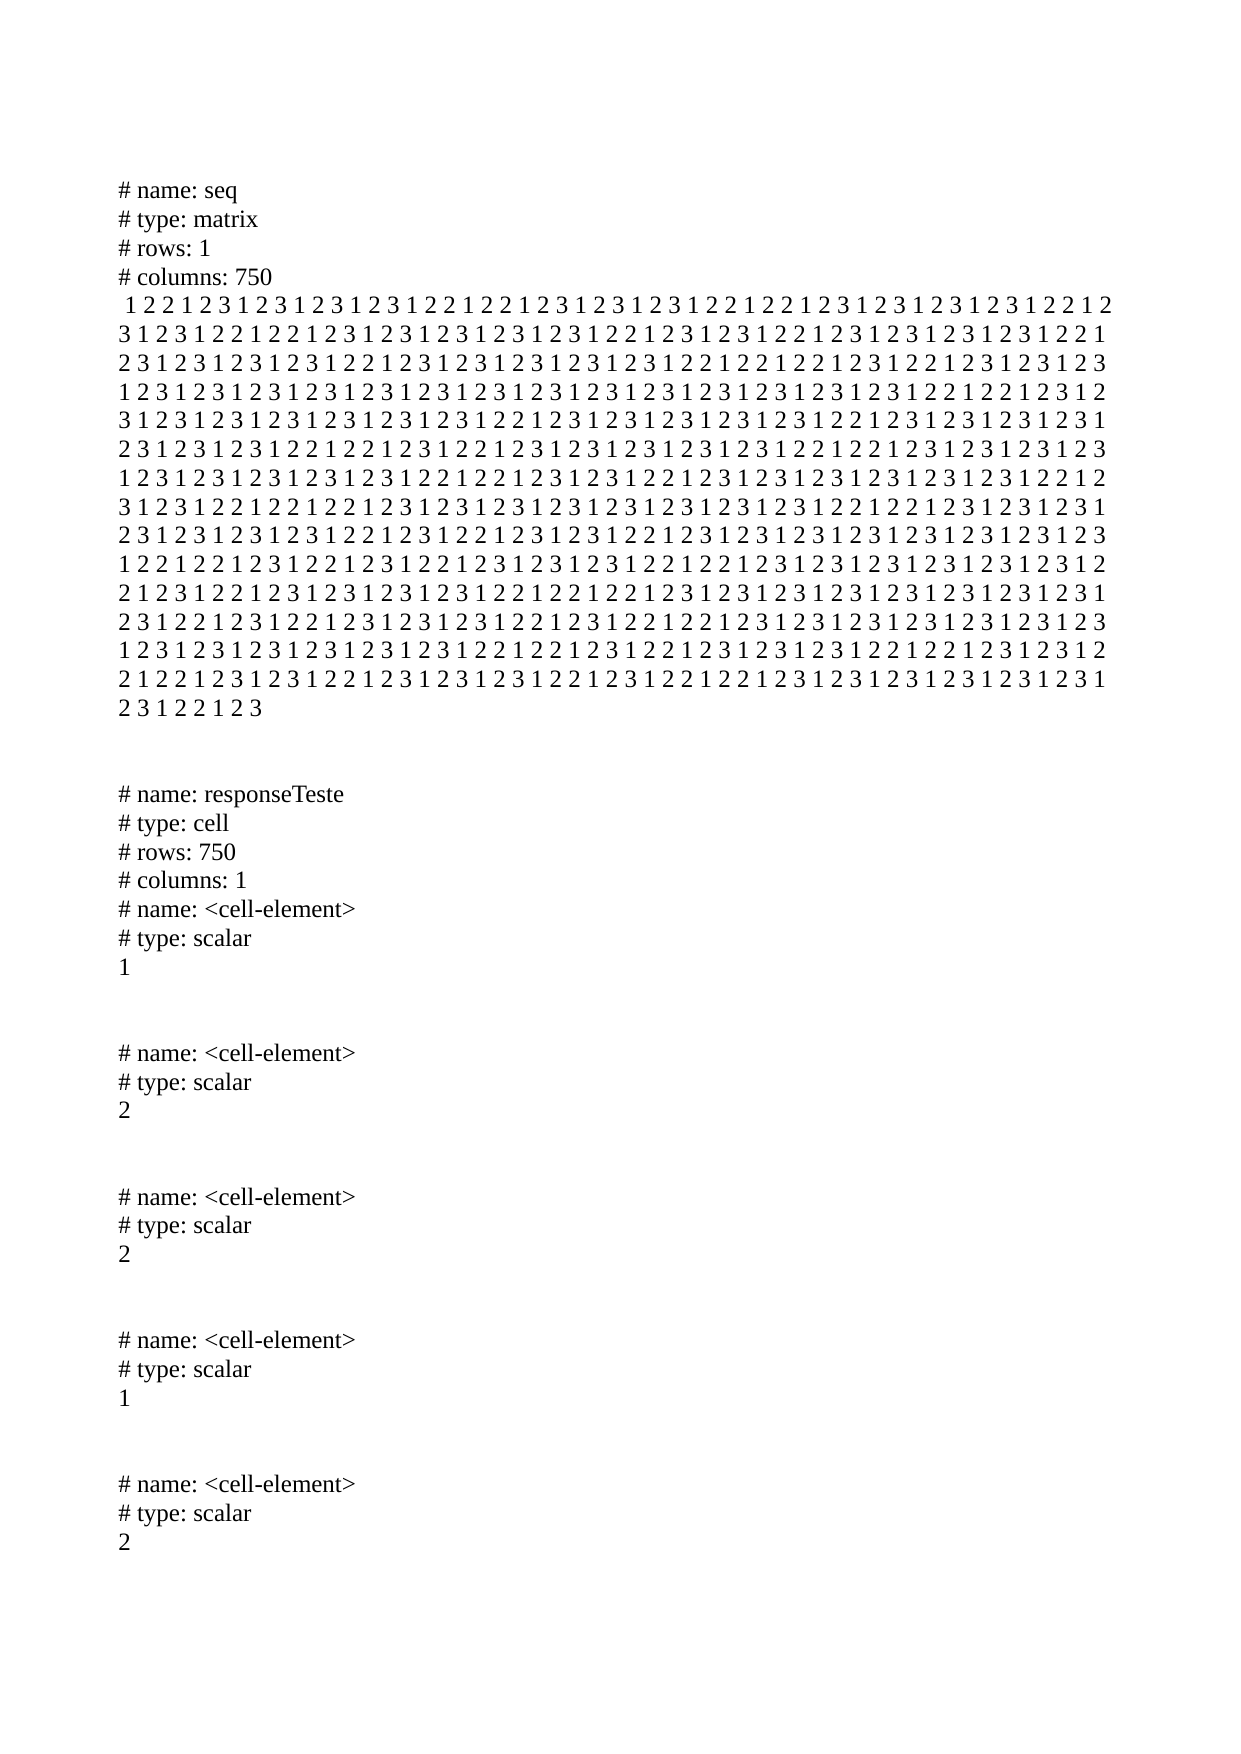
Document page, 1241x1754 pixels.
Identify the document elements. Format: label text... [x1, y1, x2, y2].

text # name: <cell-element> [118, 1182, 1122, 1211]
text 1 [118, 1383, 1122, 1412]
text # name: seq [118, 176, 1122, 204]
text # type: cell [118, 808, 1122, 837]
text 2 [118, 1239, 1122, 1268]
text # rows: 1 [118, 233, 1122, 262]
text # type: scalar [118, 1498, 1122, 1527]
text 1 [118, 952, 1122, 981]
text # name: responseTeste [118, 779, 1122, 808]
text # type: scalar [118, 923, 1122, 952]
text 2 [118, 1096, 1122, 1124]
text # type: scalar [118, 1354, 1122, 1383]
text # type: scalar [118, 1211, 1122, 1239]
text # type: matrix [118, 204, 1122, 233]
text # name: <cell-element> [118, 1038, 1122, 1067]
text # rows: 750 [118, 837, 1122, 866]
text # columns: 1 [118, 866, 1122, 894]
text # type: scalar [118, 1067, 1122, 1096]
text # name: <cell-element> [118, 1469, 1122, 1498]
text # name: <cell-element> [118, 1326, 1122, 1354]
text # columns: 750 [118, 262, 1122, 291]
text 2 [118, 1527, 1122, 1556]
text # name: <cell-element> [118, 894, 1122, 923]
text 1 2 2 1 2 3 1 2 3 1 2 3 1 2 3 1 2 2 1 2 2 1 2 3 1 2 3 1 2 3 1 2 2 1 2 2 1 2 3 1 2 3 1 2 3 1 2 3 1 2 2 1 2 3 1 2 3 1 2 2 1 2 2 1 2 3 1 2 3 1 2 3 1 2 3 1 2 3 1 2 2 1 2 3 1 2 3 1 2 2 1 2 3 1 2 3 1 2 3 1 2 3 1 2 2 1 2 3 1 2 3 1 2 3 1 2 3 1 2 2 1 2 3 1 2 3 1 2 3 1 2 3 1 2 3 1 2 2 1 2 2 1 2 2 1 2 3 1 2 2 1 2 3 1 2 3 1 2 3 1 2 3 1 2 3 1 2 3 1 2 3 1 2 3 1 2 3 1 2 3 1 2 3 1 2 3 1 2 3 1 2 3 1 2 3 1 2 3 1 2 3 1 2 2 1 2 2 1 2 3 1 2 3 1 2 3 1 2 3 1 2 3 1 2 3 1 2 3 1 2 3 1 2 2 1 2 3 1 2 3 1 2 3 1 2 3 1 2 3 1 2 2 1 2 3 1 2 3 1 2 3 1 2 3 1 2 3 1 2 3 1 2 3 1 2 2 1 2 2 1 2 3 1 2 2 1 2 3 1 2 3 1 2 3 1 2 3 1 2 3 1 2 2 1 2 2 1 2 3 1 2 3 1 2 3 1 2 3 1 2 3 1 2 3 1 2 3 1 2 3 1 2 3 1 2 2 1 2 2 1 2 3 1 2 3 1 2 2 1 2 3 1 2 3 1 2 3 1 2 3 1 2 3 1 2 3 1 2 2 1 2 3 1 2 3 1 2 2 1 2 2 1 2 2 1 2 3 1 2 3 1 2 3 1 2 3 1 2 3 1 2 3 1 2 3 1 2 3 1 2 2 1 2 2 1 2 3 1 2 3 1 2 3 1 2 3 1 2 3 1 2 3 1 2 3 1 2 2 1 2 3 1 2 2 1 2 3 1 2 3 1 2 2 1 2 3 1 2 3 1 2 3 1 2 3 1 2 3 1 2 3 1 2 3 1 2 3 1 2 2 1 2 2 1 2 3 1 2 2 1 2 3 1 2 2 1 2 3 1 2 3 1 2 3 1 2 2 1 2 2 1 2 3 1 2 3 1 2 3 1 2 3 1 2 3 1 2 3 1 2 2 1 2 3 1 2 2 1 2 3 1 2 3 1 2 3 1 2 3 1 2 2 1 2 2 1 2 2 1 2 3 1 2 3 1 2 3 1 2 3 1 2 3 1 2 3 1 2 3 1 2 3 1 2 3 1 2 2 1 2 3 1 2 2 1 2 3 1 2 3 1 2 3 1 2 2 1 2 3 1 2 2 1 2 2 1 2 3 1 2 3 1 2 3 1 2 3 1 2 3 1 2 3 1 2 3 1 2 3 1 2 3 1 2 3 1 2 3 1 2 3 1 2 3 1 2 2 1 2 2 1 2 3 1 2 2 1 2 3 1 2 3 1 2 3 1 2 2 1 2 2 1 2 3 1 2 3 1 2 2 1 2 2 1 2 3 1 2 3 1 2 2 1 2 3 1 2 3 1 2 3 1 2 2 1 2 3 1 2 2 1 2 2 1 2 3 1 2 3 1 2 3 1 2 3 1 2 3 1 2 3 1 2 3 1 2 2 1 2 3 [118, 291, 1122, 722]
